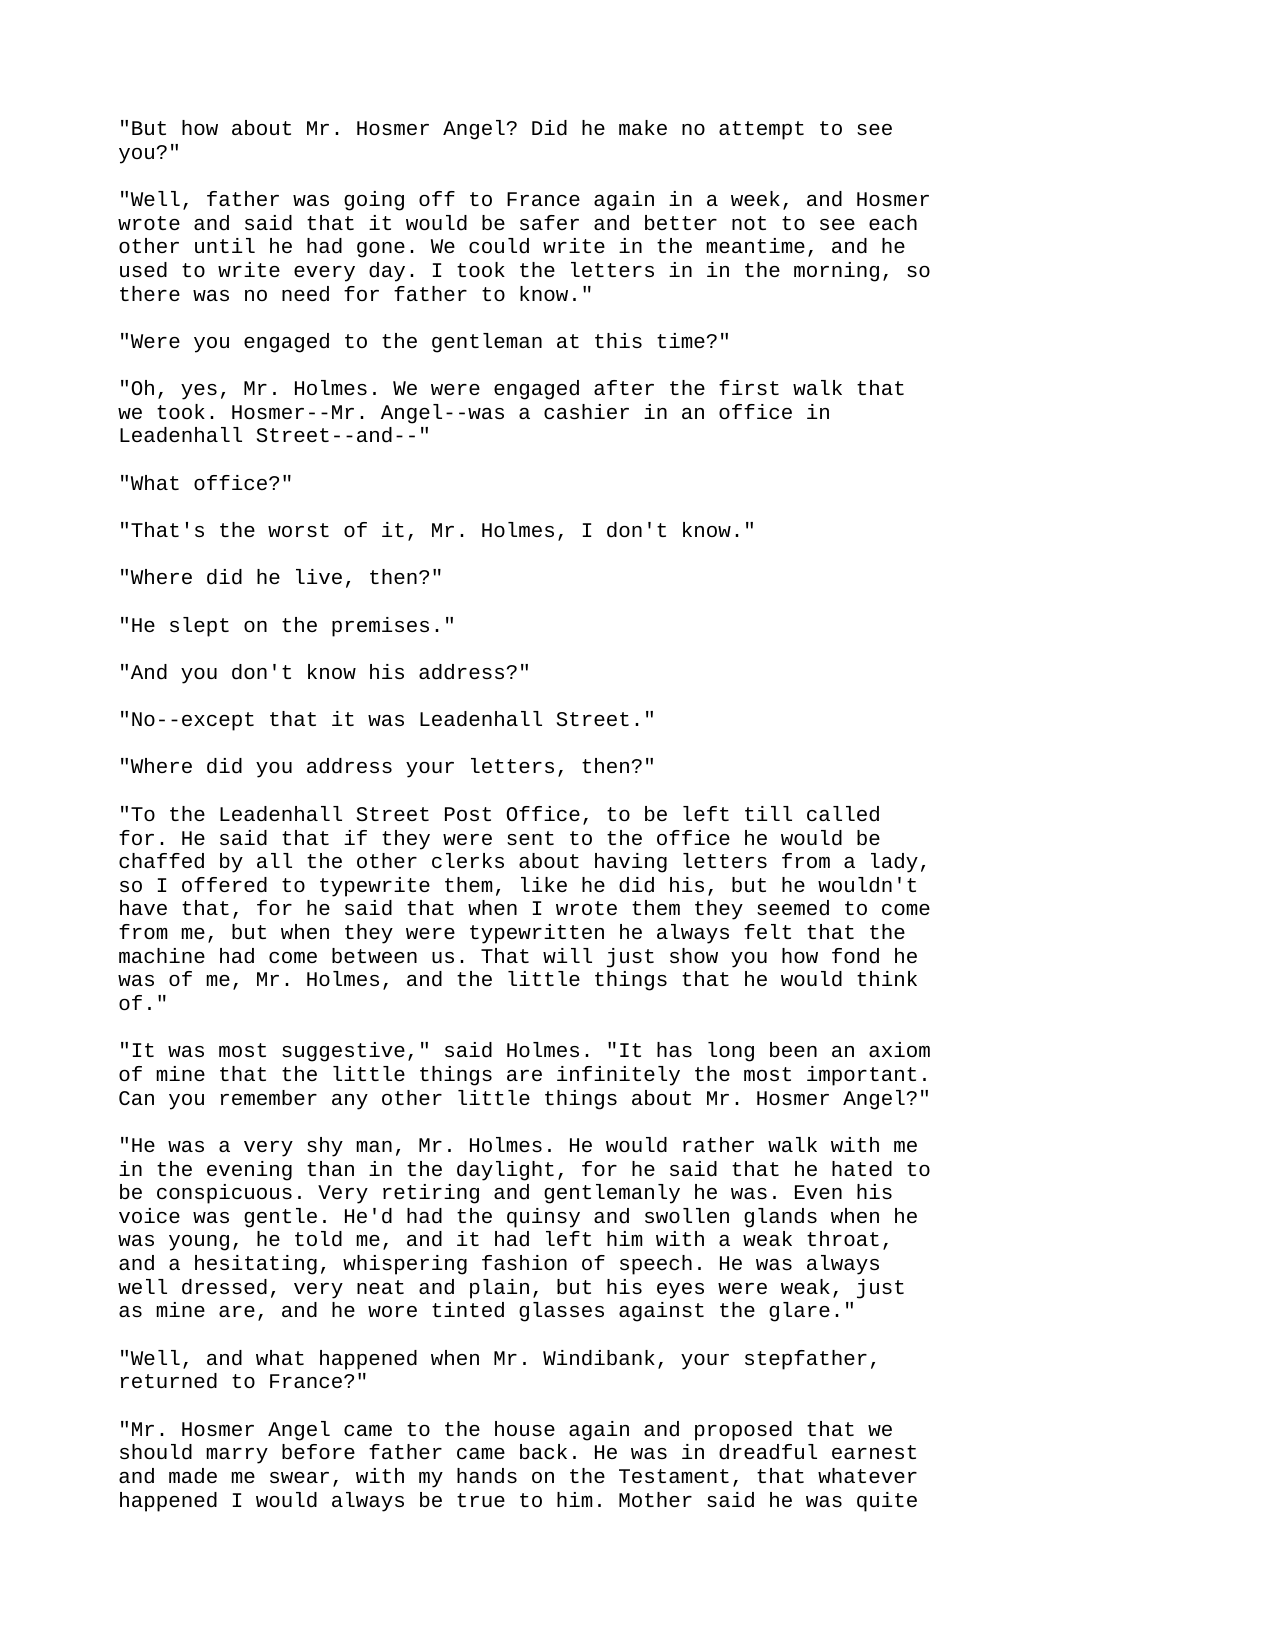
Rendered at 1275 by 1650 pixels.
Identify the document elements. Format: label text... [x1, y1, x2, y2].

text of." [118, 993, 1157, 1017]
text you?" [118, 142, 1157, 165]
text voice was gentle. He'd had the quinsy and swollen glands when he [118, 1206, 1157, 1229]
text "He slept on the premises." [118, 615, 1157, 638]
text "It was most suggestive," said Holmes. "It has long been an axiom [118, 1040, 1157, 1064]
text and made me swear, with my hands on the Testament, that whatever [118, 1466, 1157, 1489]
text "He was a very shy man, Mr. Holmes. He would rather walk with me [118, 1135, 1157, 1158]
text "What office?" [118, 473, 1157, 496]
text for. He said that if they were sent to the office he would be [118, 827, 1157, 851]
text "To the Leadenhall Street Post Office, to be left till called [118, 804, 1157, 827]
text "Where did you address your letters, then?" [118, 757, 1157, 780]
text "But how about Mr. Hosmer Angel? Did he make no attempt to see [118, 118, 1157, 142]
text "And you don't know his address?" [118, 662, 1157, 686]
text other until he had gone. We could write in the meantime, and he [118, 236, 1157, 260]
text well dressed, very neat and plain, but his eyes were weak, just [118, 1277, 1157, 1300]
text "Were you engaged to the gentleman at this time?" [118, 331, 1157, 354]
text have that, for he said that when I wrote them they seemed to come [118, 898, 1157, 922]
text should marry before father came back. He was in dreadful earnest [118, 1442, 1157, 1466]
text was of me, Mr. Holmes, and the little things that he would think [118, 969, 1157, 993]
text "That's the worst of it, Mr. Holmes, I don't know." [118, 520, 1157, 544]
text "Well, and what happened when Mr. Windibank, your stepfather, [118, 1348, 1157, 1371]
text happened I would always be true to him. Mother said he was quite [118, 1489, 1157, 1513]
text from me, but when they were typewritten he always felt that the [118, 922, 1157, 946]
text Can you remember any other little things about Mr. Hosmer Angel?" [118, 1088, 1157, 1111]
text was young, he told me, and it had left him with a weak throat, [118, 1229, 1157, 1253]
text there was no need for father to know." [118, 284, 1157, 307]
text "Where did he live, then?" [118, 567, 1157, 591]
text of mine that the little things are infinitely the most important. [118, 1064, 1157, 1088]
text so I offered to typewrite them, like he did his, but he wouldn't [118, 875, 1157, 898]
text used to write every day. I took the letters in in the morning, so [118, 260, 1157, 284]
text "No--except that it was Leadenhall Street." [118, 709, 1157, 733]
text wrote and said that it would be safer and better not to see each [118, 213, 1157, 236]
text in the evening than in the daylight, for he said that he hated to [118, 1158, 1157, 1182]
text we took. Hosmer--Mr. Angel--was a cashier in an office in [118, 402, 1157, 426]
text chaffed by all the other clerks about having letters from a lady, [118, 851, 1157, 875]
text and a hesitating, whispering fashion of speech. He was always [118, 1253, 1157, 1277]
text be conspicuous. Very retiring and gentlemanly he was. Even his [118, 1182, 1157, 1206]
text "Oh, yes, Mr. Holmes. We were engaged after the first walk that [118, 378, 1157, 402]
text "Mr. Hosmer Angel came to the house again and proposed that we [118, 1419, 1157, 1442]
text machine had come between us. That will just show you how fond he [118, 946, 1157, 969]
text Leadenhall Street--and--" [118, 426, 1157, 449]
text "Well, father was going off to France again in a week, and Hosmer [118, 189, 1157, 213]
text returned to France?" [118, 1371, 1157, 1395]
text as mine are, and he wore tinted glasses against the glare." [118, 1300, 1157, 1324]
